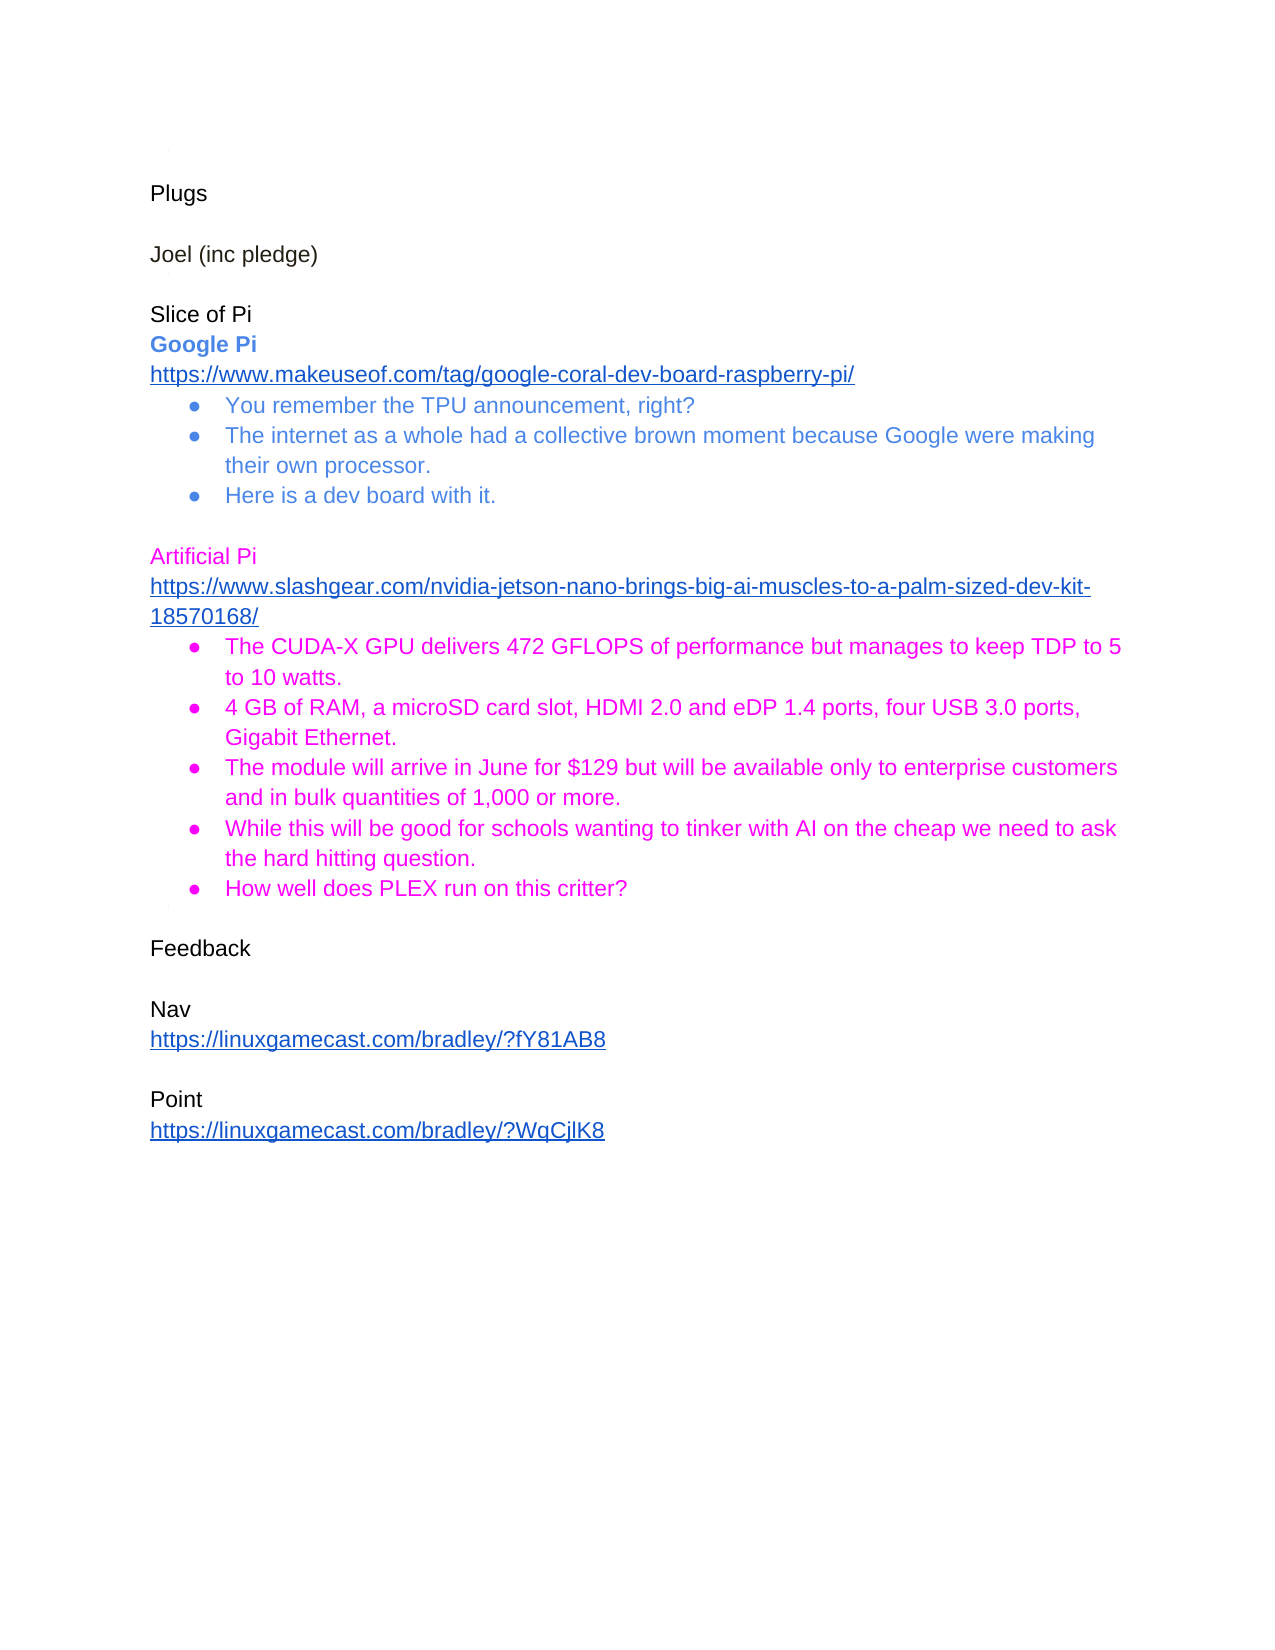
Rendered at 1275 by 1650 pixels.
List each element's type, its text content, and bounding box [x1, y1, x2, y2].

text Slice of Pi [150, 301, 1125, 327]
text https://www.slashgear.com/nvidia-jetson-nano-brings-big-ai-muscles-to-a-palm-sized-dev-kit-18570168/ [150, 573, 1125, 629]
list You remember the TPU announcement, right? [187, 392, 1125, 418]
list While this will be good for schools wanting to tinker with AI on the cheap we need to ask the hard hitting question. [187, 814, 1125, 871]
list Here is a dev board with it. [187, 482, 1125, 509]
list The CUDA-X GPU delivers 472 GFLOPS of performance but manages to keep TDP to 5 to 10 watts. [187, 633, 1125, 690]
text Google Pi [150, 331, 1125, 358]
text Plugs [150, 180, 1125, 207]
text https://www.makeuseof.com/tag/google-coral-dev-board-raspberry-pi/ [150, 361, 1125, 388]
text Joel (inc pledge) [150, 241, 1125, 267]
list The module will arrive in June for $129 but will be available only to enterprise customers and in bulk quantities of 1,000 or more. [187, 754, 1125, 811]
list The internet as a whole had a collective brown moment because Google were making their own processor. [187, 422, 1125, 478]
text https://linuxgamecast.com/bradley/?WqCjlK8 [150, 1117, 1125, 1143]
text https://linuxgamecast.com/bradley/?fY81AB8 [150, 1026, 1125, 1052]
text Feedback [150, 935, 1125, 962]
text Point [150, 1086, 1125, 1113]
list How well does PLEX run on this critter? [187, 875, 1125, 901]
text Nav [150, 996, 1125, 1022]
text Artificial Pi [150, 543, 1125, 569]
list 4 GB of RAM, a microSD card slot, HDMI 2.0 and eDP 1.4 ports, four USB 3.0 ports, Gigabit Ethernet. [187, 694, 1125, 750]
